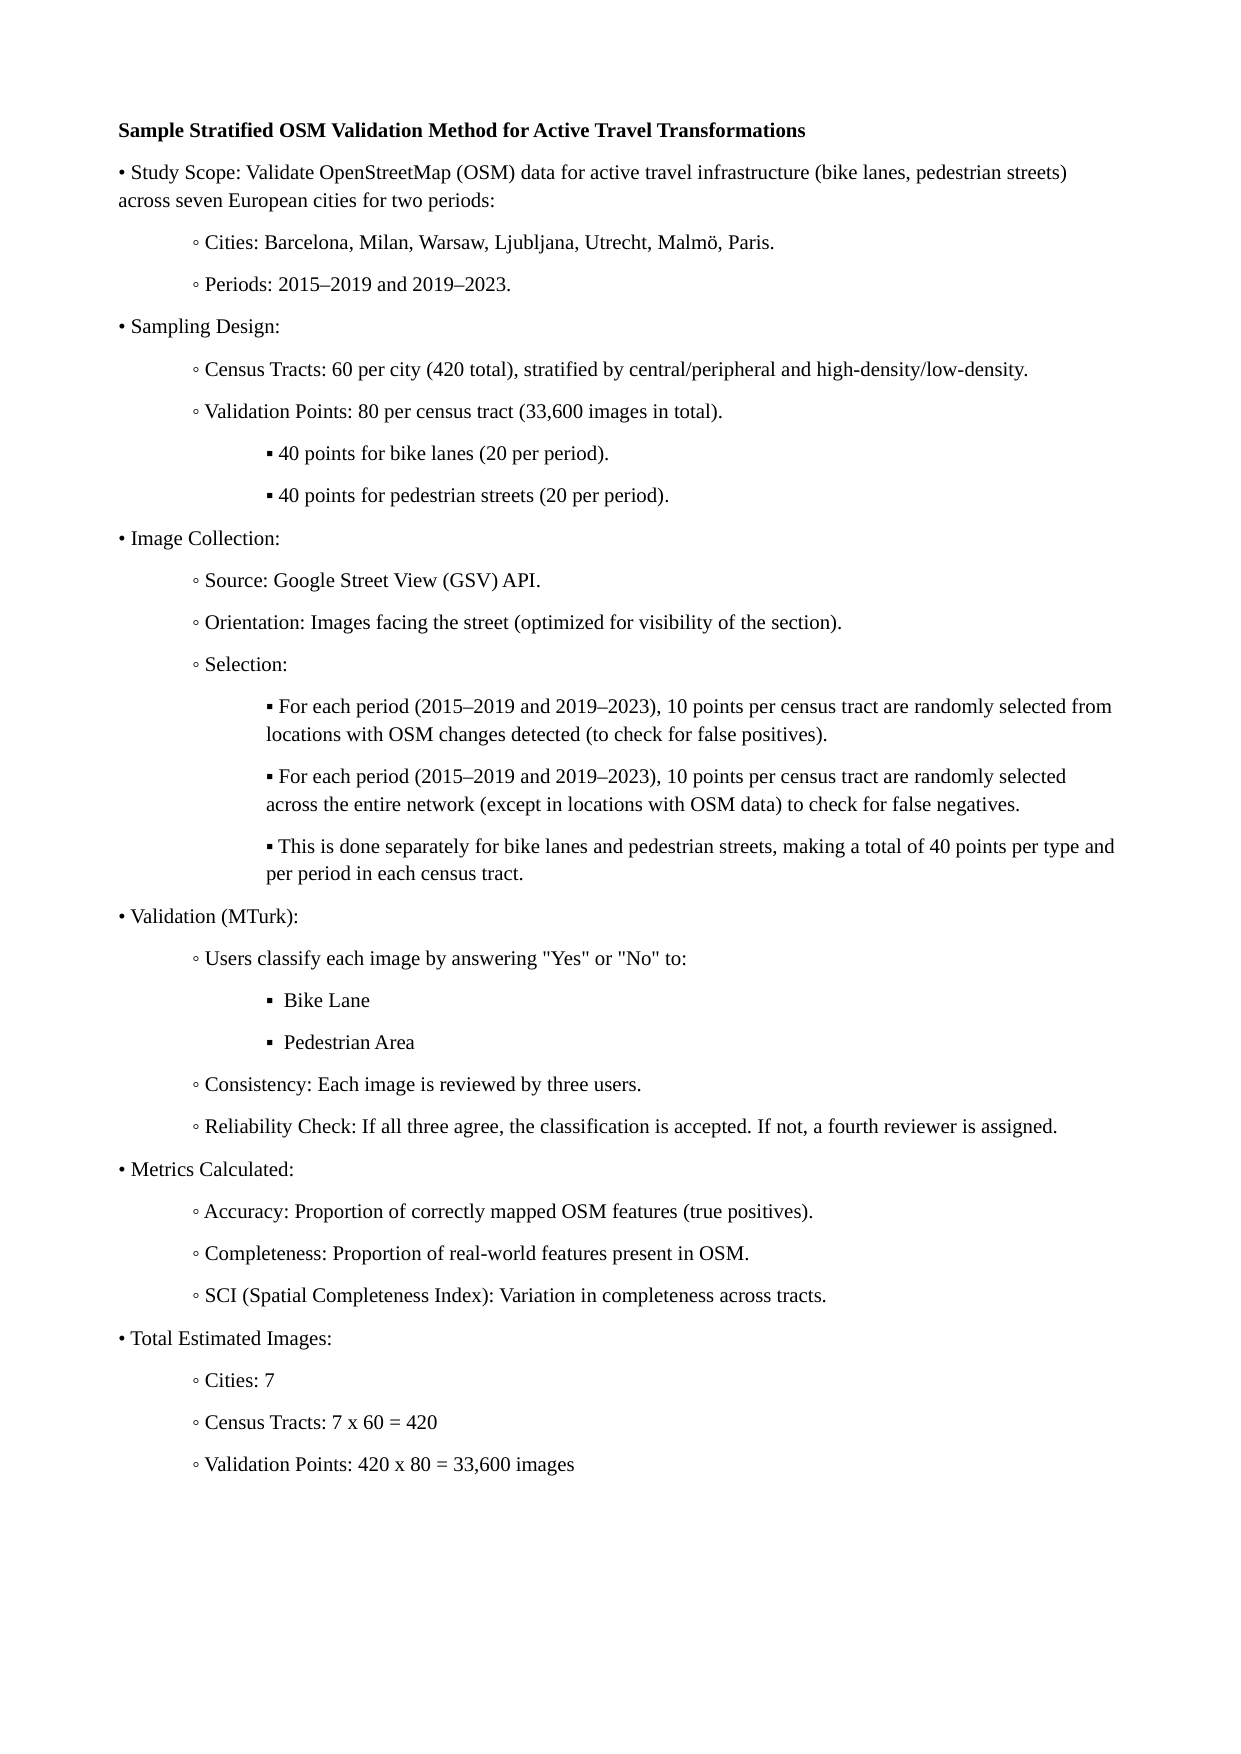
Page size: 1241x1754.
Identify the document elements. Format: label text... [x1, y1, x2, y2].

text ◦ Completeness: Proportion of real-world features present in OSM. [118, 1241, 1122, 1265]
text ▪ Pedestrian Area [118, 1030, 1122, 1054]
text ◦ Accuracy: Proportion of correctly mapped OSM features (true positives). [118, 1199, 1122, 1223]
text Sample Stratified OSM Validation Method for Active Travel Transformations [118, 118, 1122, 142]
text ◦ Cities: 7 [118, 1368, 1122, 1392]
text ▪ Bike Lane [118, 988, 1122, 1012]
text • Validation (MTurk): [118, 903, 1122, 928]
text ◦ Periods: 2015–2019 and 2019–2023. [118, 272, 1122, 296]
text • Total Estimated Images: [118, 1325, 1122, 1349]
text ◦ Consistency: Each image is reviewed by three users. [118, 1072, 1122, 1096]
text ▪ 40 points for pedestrian streets (20 per period). [118, 483, 1122, 507]
text ◦ Census Tracts: 7 x 60 = 420 [118, 1410, 1122, 1434]
text ◦ Source: Google Street View (GSV) API. [118, 568, 1122, 592]
text ▪ For each period (2015–2019 and 2019–2023), 10 points per census tract are randomly selected from locations with OSM changes detected (to check for false positives). [118, 694, 1122, 746]
text • Image Collection: [118, 525, 1122, 549]
text ◦ Census Tracts: 60 per city (420 total), stratified by central/peripheral and high-density/low-density. [118, 357, 1122, 381]
text ▪ For each period (2015–2019 and 2019–2023), 10 points per census tract are randomly selected across the entire network (except in locations with OSM data) to check for false negatives. [118, 764, 1122, 816]
text ◦ Selection: [118, 652, 1122, 676]
text ◦ Reliability Check: If all three agree, the classification is accepted. If not, a fourth reviewer is assigned. [118, 1114, 1122, 1138]
text ▪ 40 points for bike lanes (20 per period). [118, 441, 1122, 465]
text • Metrics Calculated: [118, 1157, 1122, 1181]
text ◦ Orientation: Images facing the street (optimized for visibility of the section). [118, 610, 1122, 634]
text ◦ Validation Points: 80 per census tract (33,600 images in total). [118, 399, 1122, 423]
text • Sampling Design: [118, 314, 1122, 338]
text • Study Scope: Validate OpenStreetMap (OSM) data for active travel infrastructure (bike lanes, pedestrian streets) across seven European cities for two periods: [118, 160, 1122, 212]
text ◦ SCI (Spatial Completeness Index): Variation in completeness across tracts. [118, 1283, 1122, 1307]
text ▪ This is done separately for bike lanes and pedestrian streets, making a total of 40 points per type and per period in each census tract. [118, 834, 1122, 885]
text ◦ Users classify each image by answering "Yes" or "No" to: [118, 946, 1122, 970]
text ◦ Cities: Barcelona, Milan, Warsaw, Ljubljana, Utrecht, Malmö, Paris. [118, 230, 1122, 254]
text ◦ Validation Points: 420 x 80 = 33,600 images [118, 1452, 1122, 1476]
